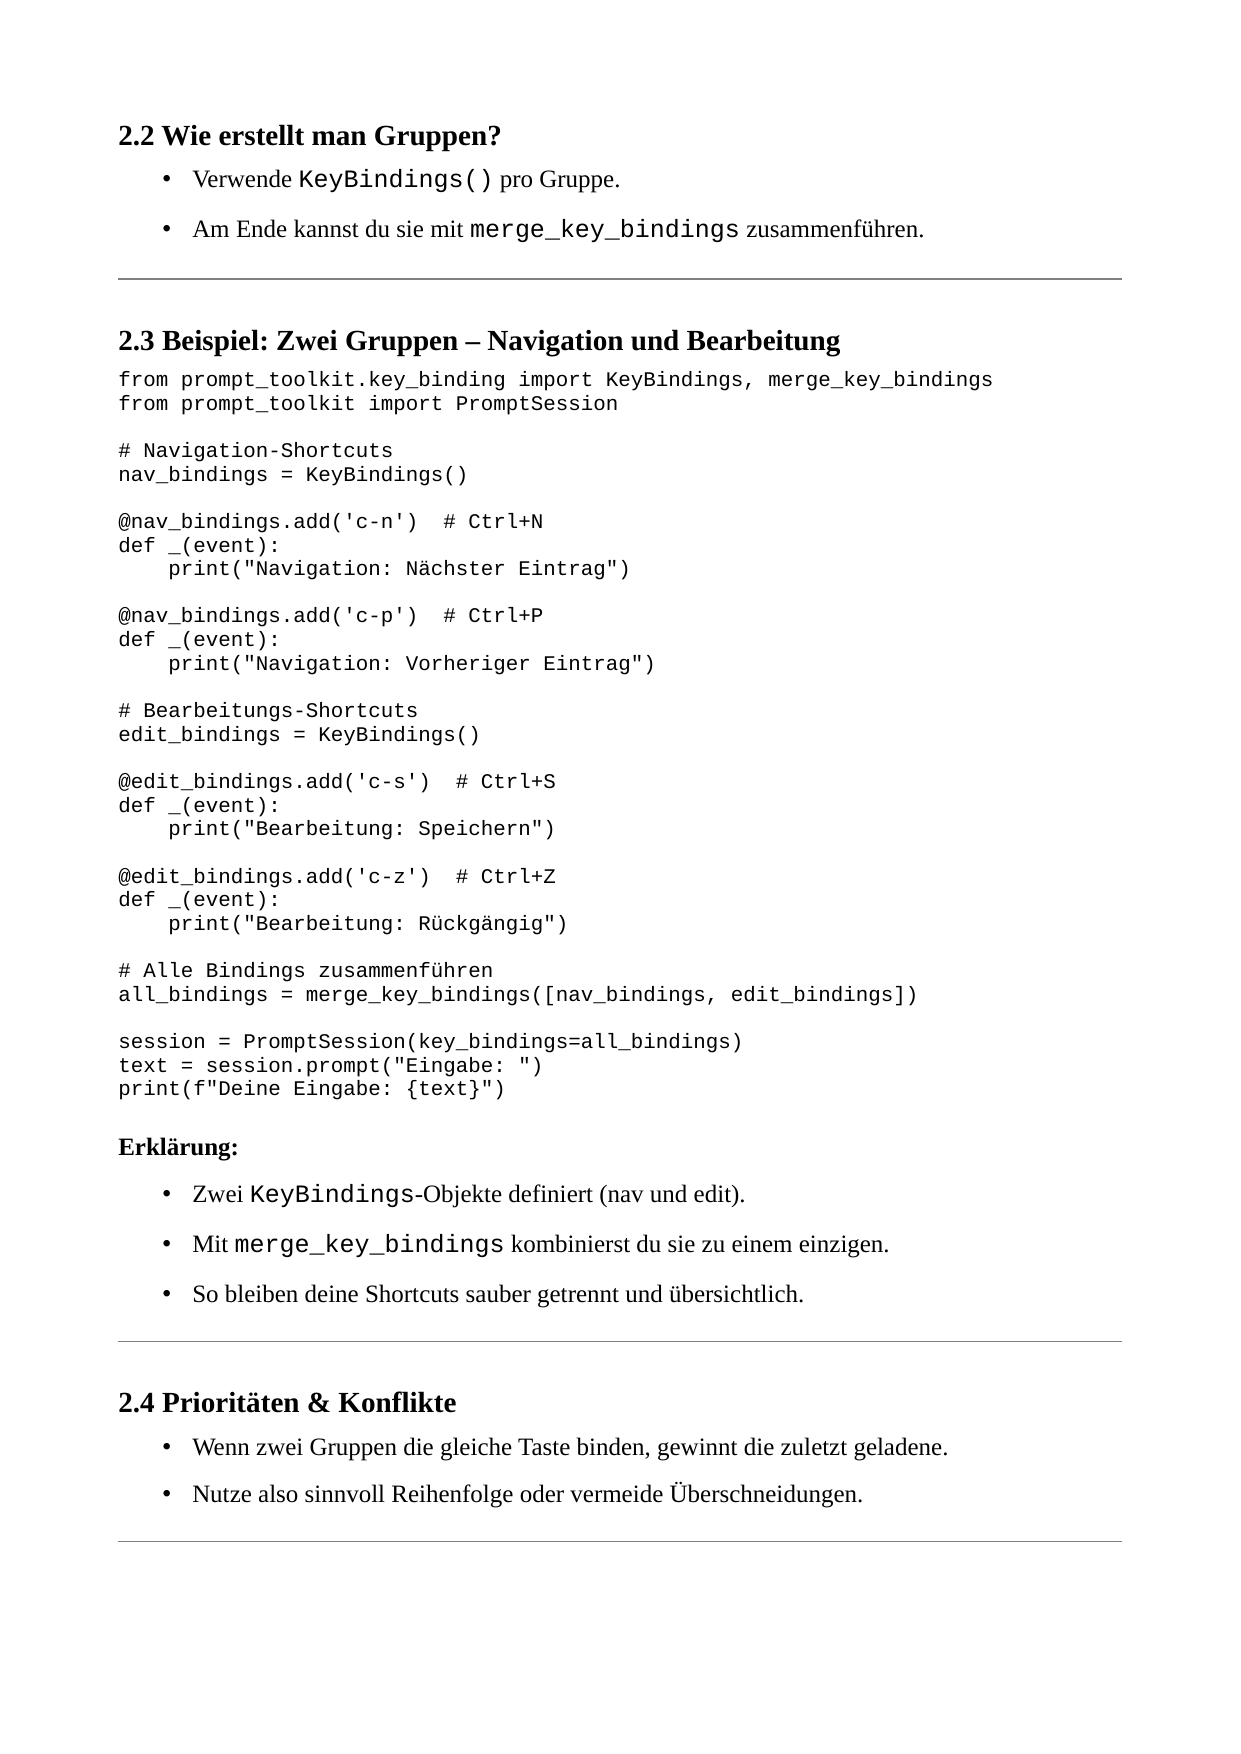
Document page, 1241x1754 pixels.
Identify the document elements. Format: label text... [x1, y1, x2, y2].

text # Alle Bindings zusammenführen [118, 960, 1122, 984]
list Am Ende kannst du sie mit merge_key_bindings zusammenführen. [162, 214, 1122, 245]
list Verwende KeyBindings() pro Gruppe. [162, 164, 1122, 195]
subtitle 2.2 Wie erstellt man Gruppen? [118, 118, 1122, 152]
text all_bindings = merge_key_bindings([nav_bindings, edit_bindings]) [118, 984, 1122, 1007]
text print("Bearbeitung: Rückgängig") [118, 913, 1122, 937]
text print("Bearbeitung: Speichern") [118, 818, 1122, 842]
text print("Navigation: Nächster Eintrag") [118, 558, 1122, 582]
text from prompt_toolkit import PromptSession [118, 393, 1122, 416]
text # Bearbeitungs-Shortcuts [118, 700, 1122, 724]
text edit_bindings = KeyBindings() [118, 724, 1122, 747]
text def _(event): [118, 889, 1122, 913]
text nav_bindings = KeyBindings() [118, 464, 1122, 487]
text text = session.prompt("Eingabe: ") [118, 1055, 1122, 1078]
text Erklärung: [118, 1132, 1122, 1160]
subtitle 2.3 Beispiel: Zwei Gruppen – Navigation und Bearbeitung [118, 323, 1122, 357]
text def _(event): [118, 795, 1122, 818]
text print(f"Deine Eingabe: {text}") [118, 1078, 1122, 1102]
text session = PromptSession(key_bindings=all_bindings) [118, 1031, 1122, 1055]
text @edit_bindings.add('c-s') # Ctrl+S [118, 771, 1122, 795]
list Mit merge_key_bindings kombinierst du sie zu einem einzigen. [162, 1229, 1122, 1260]
text def _(event): [118, 534, 1122, 558]
text # Navigation-Shortcuts [118, 440, 1122, 464]
text def _(event): [118, 629, 1122, 653]
text @nav_bindings.add('c-n') # Ctrl+N [118, 511, 1122, 534]
subtitle 2.4 Prioritäten & Konflikte [118, 1386, 1122, 1419]
list So bleiben deine Shortcuts sauber getrennt und übersichtlich. [162, 1279, 1122, 1308]
list Nutze also sinnvoll Reihenfolge oder vermeide Überschneidungen. [162, 1479, 1122, 1508]
list Wenn zwei Gruppen die gleiche Taste binden, gewinnt die zuletzt geladene. [162, 1432, 1122, 1460]
text print("Navigation: Vorheriger Eintrag") [118, 653, 1122, 676]
text @edit_bindings.add('c-z') # Ctrl+Z [118, 866, 1122, 889]
list Zwei KeyBindings-Objekte definiert (nav und edit). [162, 1179, 1122, 1210]
text from prompt_toolkit.key_binding import KeyBindings, merge_key_bindings [118, 369, 1122, 393]
text @nav_bindings.add('c-p') # Ctrl+P [118, 606, 1122, 629]
